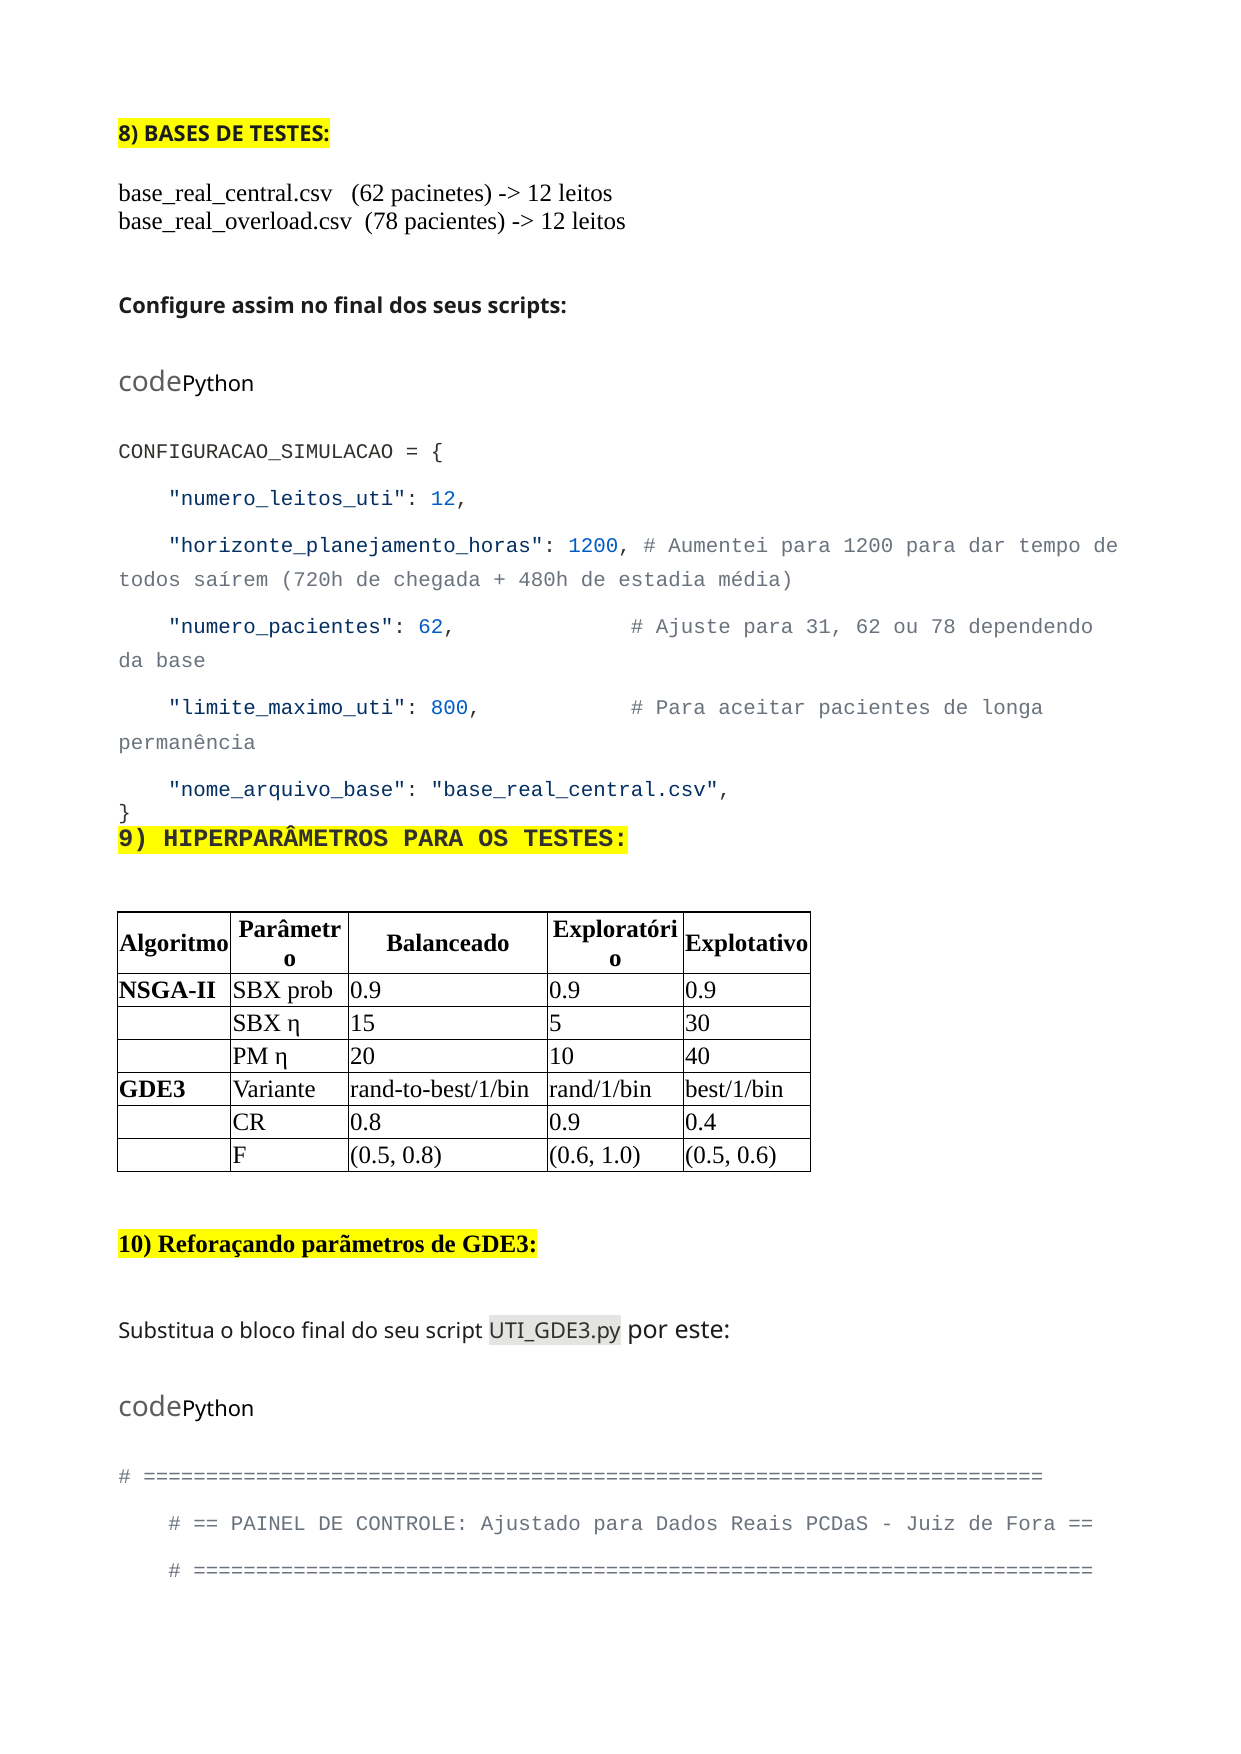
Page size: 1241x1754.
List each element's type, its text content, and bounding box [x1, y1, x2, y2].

text } [118, 802, 1122, 826]
table_cell 5 [548, 1007, 683, 1039]
text "limite_maximo_uti": 800, # Para aceitar pacientes de longa permanência [118, 687, 1122, 755]
table_header Algoritmo [118, 913, 230, 973]
table_cell (0.5, 0.8) [349, 1139, 547, 1171]
table_cell 20 [349, 1040, 547, 1072]
table_cell NSGA-II [118, 974, 230, 1006]
table_cell best/1/bin [684, 1073, 810, 1105]
table_header Parâmetro [231, 913, 348, 973]
table_cell 0.9 [548, 1106, 683, 1138]
table_header Exploratório [548, 913, 683, 973]
table_cell 0.9 [684, 974, 810, 1006]
text codePython [118, 361, 1122, 399]
table_cell 30 [684, 1007, 810, 1039]
text "numero_pacientes": 62, # Ajuste para 31, 62 ou 78 dependendo da base [118, 605, 1122, 674]
table_cell 10 [548, 1040, 683, 1072]
text # ======================================================================== [118, 1549, 1122, 1584]
table_cell rand-to-best/1/bin [349, 1073, 547, 1105]
table_cell [118, 1106, 230, 1138]
table_cell GDE3 [118, 1073, 230, 1105]
table_header Balanceado [349, 913, 547, 973]
text Configure assim no final dos seus scripts: [118, 289, 1122, 320]
table_cell [118, 1007, 230, 1039]
text # == PAINEL DE CONTROLE: Ajustado para Dados Reais PCDaS - Juiz de Fora == [118, 1503, 1122, 1537]
table_cell (0.6, 1.0) [548, 1139, 683, 1171]
text base_real_overload.csv (78 pacientes) -> 12 leitos [118, 206, 1122, 235]
table_cell 15 [349, 1007, 547, 1039]
table_cell 40 [684, 1040, 810, 1072]
table_cell 0.8 [349, 1106, 547, 1138]
text 8) BASES DE TESTES: [118, 118, 1122, 148]
text 10) Reforaçando parãmetros de GDE3: [118, 1229, 1122, 1258]
table_cell PM η [231, 1040, 348, 1072]
table_cell (0.5, 0.6) [684, 1139, 810, 1171]
text CONFIGURACAO_SIMULACAO = { [118, 430, 1122, 465]
table_cell Variante [231, 1073, 348, 1105]
table_cell F [231, 1139, 348, 1171]
table_cell 0.9 [349, 974, 547, 1006]
text "numero_leitos_uti": 12, [118, 477, 1122, 512]
table_header Explotativo [684, 913, 810, 973]
table_cell SBX η [231, 1007, 348, 1039]
text 9) HIPERPARÂMETROS PARA OS TESTES: [118, 826, 1122, 911]
text "nome_arquivo_base": "base_real_central.csv", [118, 768, 1122, 802]
table_cell rand/1/bin [548, 1073, 683, 1105]
text codePython [118, 1386, 1122, 1424]
text "horizonte_planejamento_horas": 1200, # Aumentei para 1200 para dar tempo de todos saírem (720h de chegada + 480h de estadia média) [118, 524, 1122, 593]
text base_real_central.csv (62 pacinetes) -> 12 leitos [118, 178, 1122, 206]
table_cell CR [231, 1106, 348, 1138]
table_cell 0.4 [684, 1106, 810, 1138]
table_cell [118, 1139, 230, 1171]
table_cell SBX prob [231, 974, 348, 1006]
text Substitua o bloco final do seu script UTI_GDE3.py por este: [118, 1312, 1122, 1346]
table_cell [118, 1040, 230, 1072]
text # ======================================================================== [118, 1456, 1122, 1490]
table_cell 0.9 [548, 974, 683, 1006]
